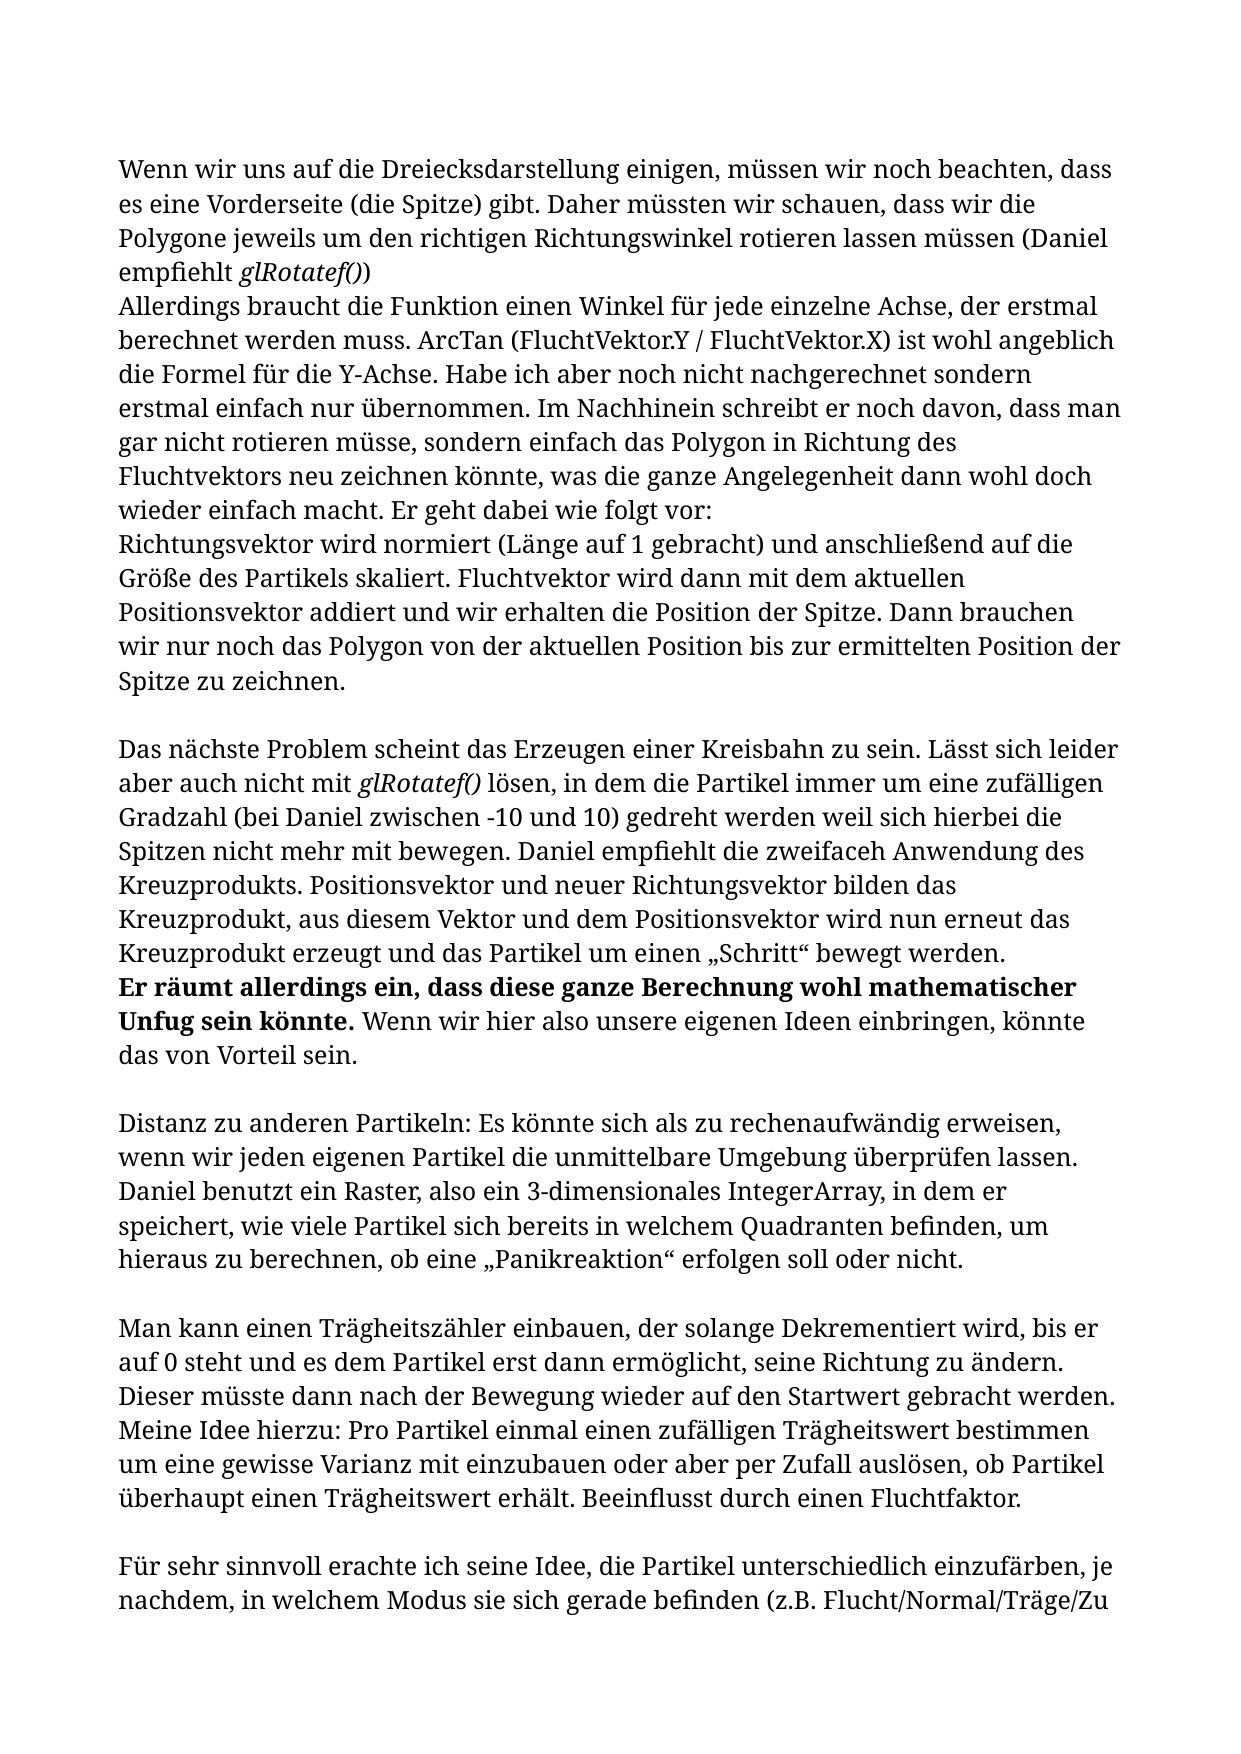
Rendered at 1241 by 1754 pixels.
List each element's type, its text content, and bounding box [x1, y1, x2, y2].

text Distanz zu anderen Partikeln: Es könnte sich als zu rechenaufwändig erweisen, wenn wir jeden eigenen Partikel die unmittelbare Umgebung überprüfen lassen. Daniel benutzt ein Raster, also ein 3-dimensionales IntegerArray, in dem er speichert, wie viele Partikel sich bereits in welchem Quadranten befinden, um hieraus zu berechnen, ob eine „Panikreaktion“ erfolgen soll oder nicht. [118, 1106, 1122, 1276]
text Er räumt allerdings ein, dass diese ganze Berechnung wohl mathematischer Unfug sein könnte. Wenn wir hier also unsere eigenen Ideen einbringen, könnte das von Vorteil sein. [118, 970, 1122, 1072]
text Allerdings braucht die Funktion einen Winkel für jede einzelne Achse, der erstmal berechnet werden muss. ArcTan (FluchtVektor.Y / FluchtVektor.X) ist wohl angeblich die Formel für die Y-Achse. Habe ich aber noch nicht nachgerechnet sondern erstmal einfach nur übernommen. Im Nachhinein schreibt er noch davon, dass man gar nicht rotieren müsse, sondern einfach das Polygon in Richtung des Fluchtvektors neu zeichnen könnte, was die ganze Angelegenheit dann wohl doch wieder einfach macht. Er geht dabei wie folgt vor: [118, 288, 1122, 527]
text Wenn wir uns auf die Dreiecksdarstellung einigen, müssen wir noch beachten, dass es eine Vorderseite (die Spitze) gibt. Daher müssten wir schauen, dass wir die Polygone jeweils um den richtigen Richtungswinkel rotieren lassen müssen (Daniel empfiehlt glRotatef()) [118, 152, 1122, 288]
text Das nächste Problem scheint das Erzeugen einer Kreisbahn zu sein. Lässt sich leider aber auch nicht mit glRotatef() lösen, in dem die Partikel immer um eine zufälligen Gradzahl (bei Daniel zwischen -10 und 10) gedreht werden weil sich hierbei die Spitzen nicht mehr mit bewegen. Daniel empfiehlt die zweifaceh Anwendung des Kreuzprodukts. Positionsvektor und neuer Richtungsvektor bilden das Kreuzprodukt, aus diesem Vektor und dem Positionsvektor wird nun erneut das Kreuzprodukt erzeugt und das Partikel um einen „Schritt“ bewegt werden. [118, 731, 1122, 970]
text Für sehr sinnvoll erachte ich seine Idee, die Partikel unterschiedlich einzufärben, je nachdem, in welchem Modus sie sich gerade befinden (z.B. Flucht/Normal/Träge/Zu [118, 1549, 1122, 1617]
text Man kann einen Trägheitszähler einbauen, der solange Dekrementiert wird, bis er auf 0 steht und es dem Partikel erst dann ermöglicht, seine Richtung zu ändern. Dieser müsste dann nach der Bewegung wieder auf den Startwert gebracht werden. Meine Idee hierzu: Pro Partikel einmal einen zufälligen Trägheitswert bestimmen um eine gewisse Varianz mit einzubauen oder aber per Zufall auslösen, ob Partikel überhaupt einen Trägheitswert erhält. Beeinflusst durch einen Fluchtfaktor. [118, 1310, 1122, 1515]
text Richtungsvektor wird normiert (Länge auf 1 gebracht) und anschließend auf die Größe des Partikels skaliert. Fluchtvektor wird dann mit dem aktuellen Positionsvektor addiert und wir erhalten die Position der Spitze. Dann brauchen wir nur noch das Polygon von der aktuellen Position bis zur ermittelten Position der Spitze zu zeichnen. [118, 527, 1122, 697]
